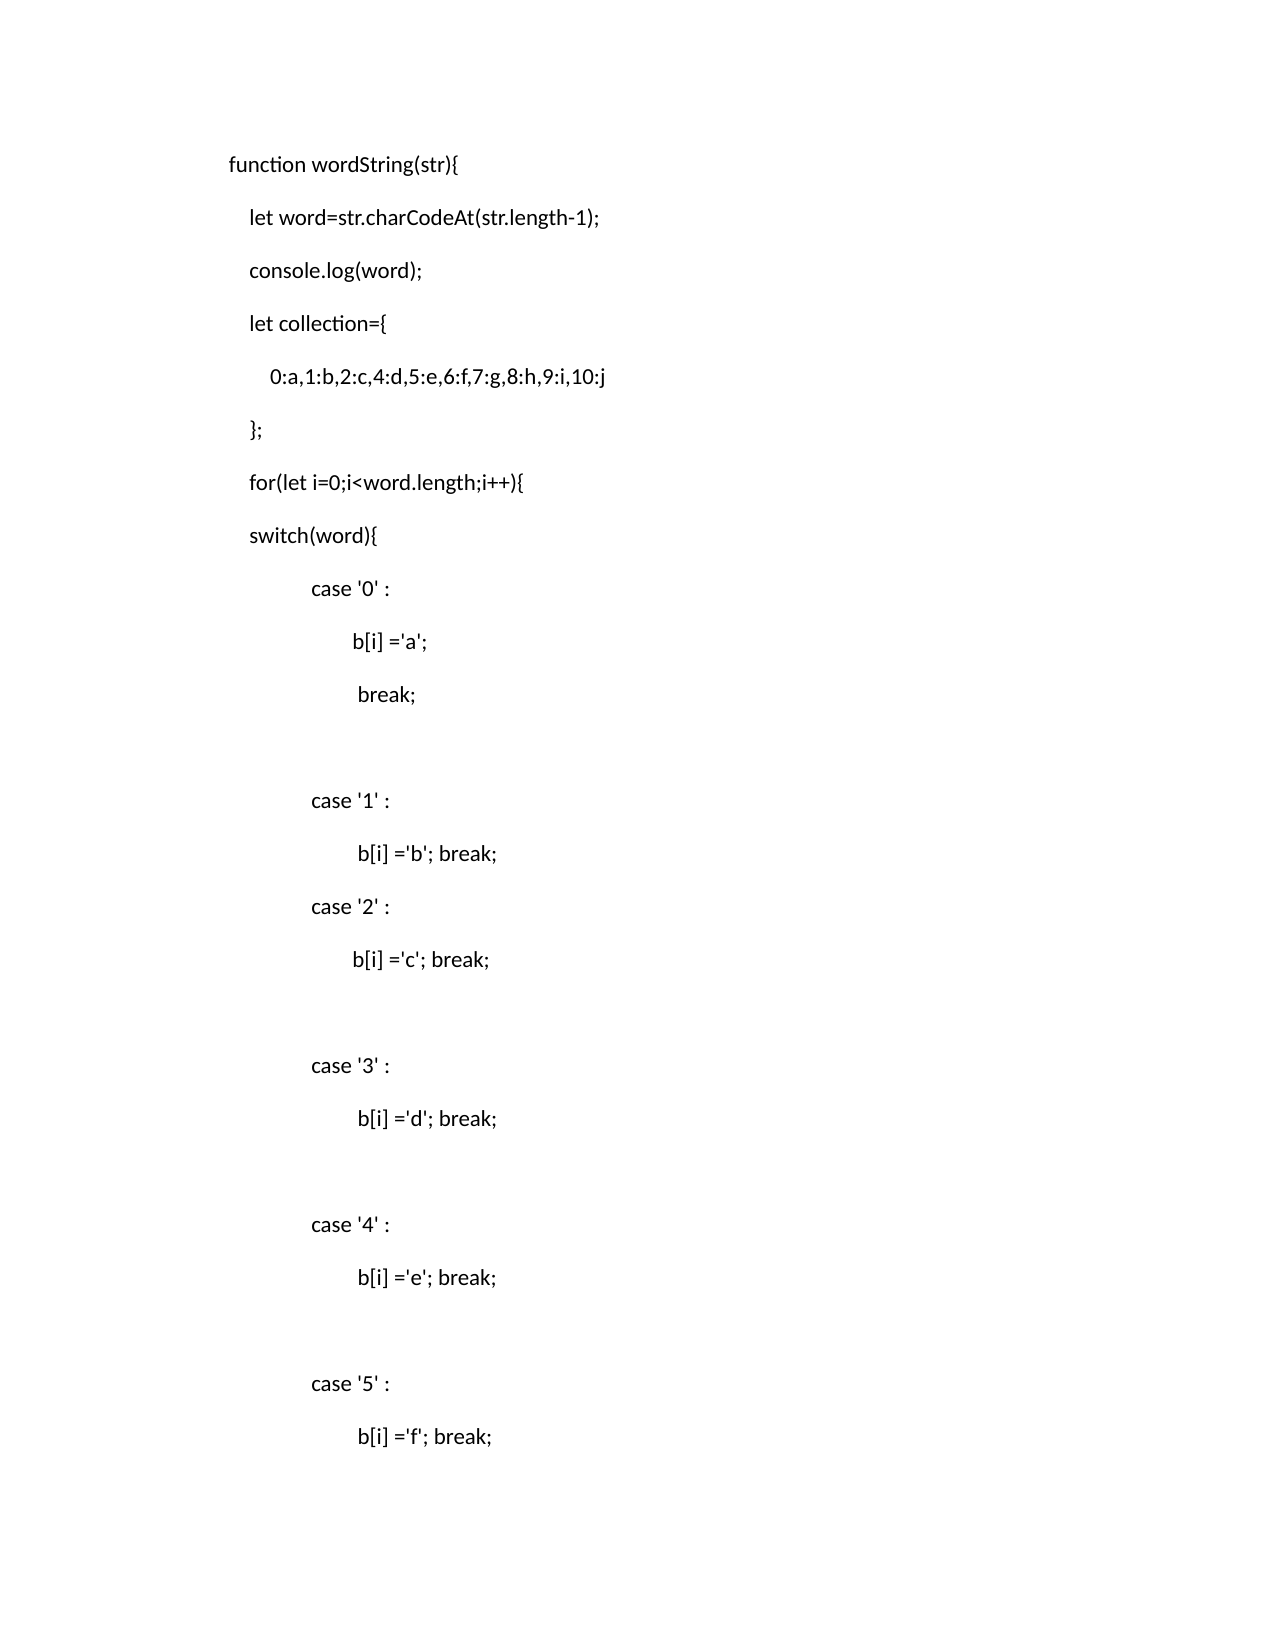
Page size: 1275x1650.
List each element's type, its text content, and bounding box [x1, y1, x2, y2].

text for(let i=0;i<word.length;i++){ [187, 468, 1087, 496]
text switch(word){ [187, 521, 1087, 549]
text b[i] ='f'; break; [187, 1422, 1087, 1451]
text }; [187, 415, 1087, 443]
text b[i] ='e'; break; [187, 1263, 1087, 1291]
text case '2' : [187, 892, 1087, 920]
text case '0' : [187, 574, 1087, 602]
text let word=str.charCodeAt(str.length-1); [187, 203, 1087, 231]
text b[i] ='d'; break; [187, 1104, 1087, 1132]
text console.log(word); [187, 256, 1087, 284]
text function wordString(str){ [187, 150, 1087, 178]
text b[i] ='c'; break; [187, 945, 1087, 973]
text 0:a,1:b,2:c,4:d,5:e,6:f,7:g,8:h,9:i,10:j [187, 362, 1087, 390]
text b[i] ='b'; break; [187, 839, 1087, 867]
text break; [187, 680, 1087, 708]
text case '3' : [187, 1051, 1087, 1079]
text case '1' : [187, 786, 1087, 814]
text case '4' : [187, 1210, 1087, 1238]
text case '5' : [187, 1369, 1087, 1397]
text b[i] ='a'; [187, 627, 1087, 655]
text let collection={ [187, 309, 1087, 337]
